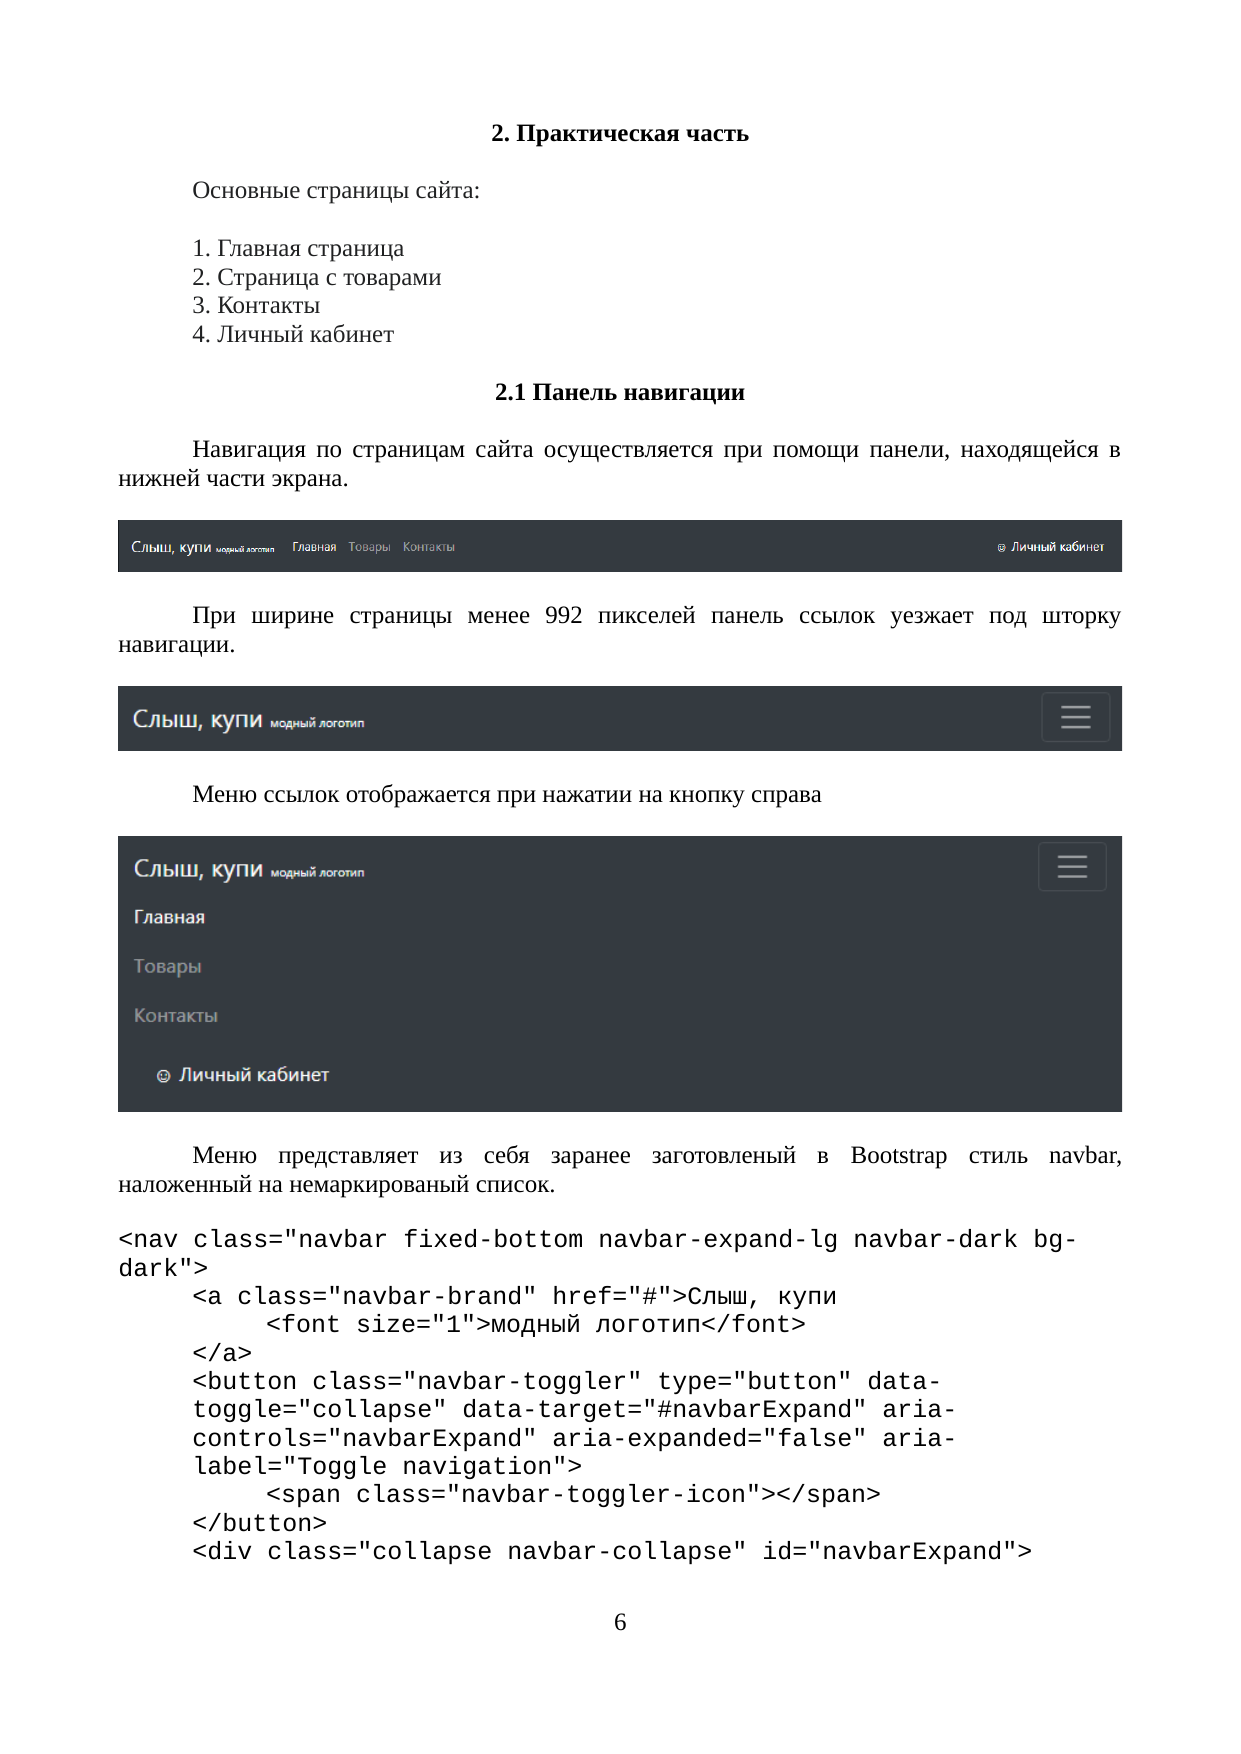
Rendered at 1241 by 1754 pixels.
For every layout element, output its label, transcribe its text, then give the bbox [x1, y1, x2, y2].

text <font size="1">модный логотип</font> [118, 1312, 1122, 1340]
text Меню ссылок отображается при нажатии на кнопку справа [118, 779, 1122, 808]
text При ширине страницы менее 992 пикселей панель ссылок уезжает под шторку навигации. [118, 600, 1122, 658]
text </a> [118, 1340, 1122, 1368]
picture [118, 520, 1123, 572]
text <nav class="navbar fixed-bottom navbar-expand-lg navbar-dark bg-dark"> [118, 1227, 1122, 1283]
text <button class="navbar-toggler" type="button" data- toggle="collapse" data-target="#navbarExpand" aria- controls="navbarExpand" aria-expanded="false" aria- label="Toggle navigation"> [118, 1368, 1122, 1482]
text 4. Личный кабинет [118, 319, 1122, 348]
text </button> [118, 1510, 1122, 1538]
text <a class="navbar-brand" href="#">Слыш, купи [118, 1283, 1122, 1312]
text 2. Страница с товарами [118, 262, 1122, 291]
picture [118, 686, 1123, 751]
text <span class="navbar-toggler-icon"></span> [118, 1482, 1122, 1510]
text Навигация по страницам сайта осуществляется при помощи панели, находящейся в нижней части экрана. [118, 434, 1122, 492]
picture [118, 836, 1123, 1112]
text 2. Практическая часть [118, 118, 1122, 147]
text Меню представляет из себя заранее заготовленый в Bootstrap стиль navbar, наложенный на немаркированый список. [118, 1141, 1122, 1198]
text Основные страницы сайта: [118, 176, 1122, 204]
text 3. Контакты [118, 291, 1122, 319]
text <div class="collapse navbar-collapse" id="navbarExpand"> [118, 1538, 1122, 1567]
text 1. Главная страница [118, 233, 1122, 262]
text 2.1 Панель навигации [118, 377, 1122, 406]
